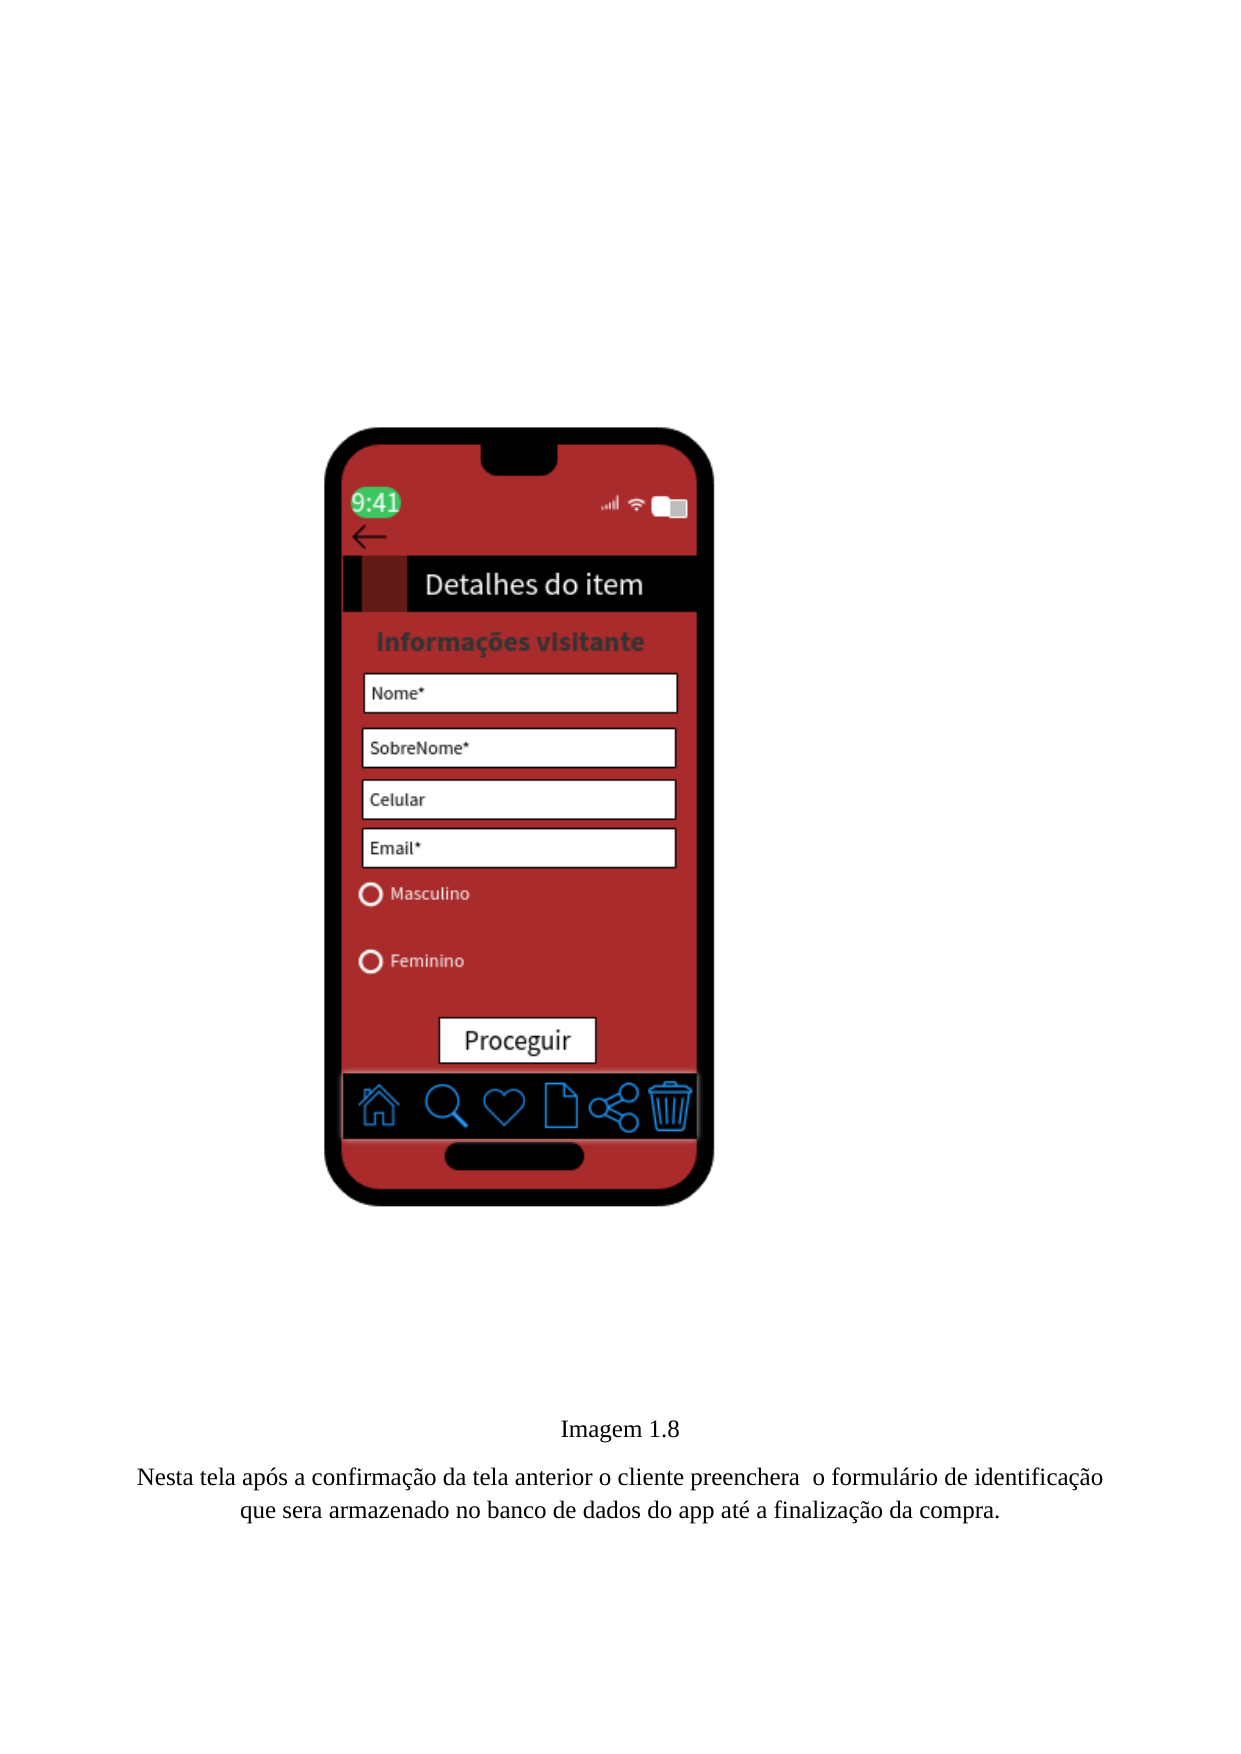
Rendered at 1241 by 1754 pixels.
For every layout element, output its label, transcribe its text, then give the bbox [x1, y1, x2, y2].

picture [215, 412, 791, 1377]
text Imagem 1.8 [118, 1414, 1122, 1443]
text Nesta tela após a confirmação da tela anterior o cliente preenchera o formulário de identificação que sera armazenado no banco de dados do app até a finalização da compra. [118, 1462, 1122, 1523]
